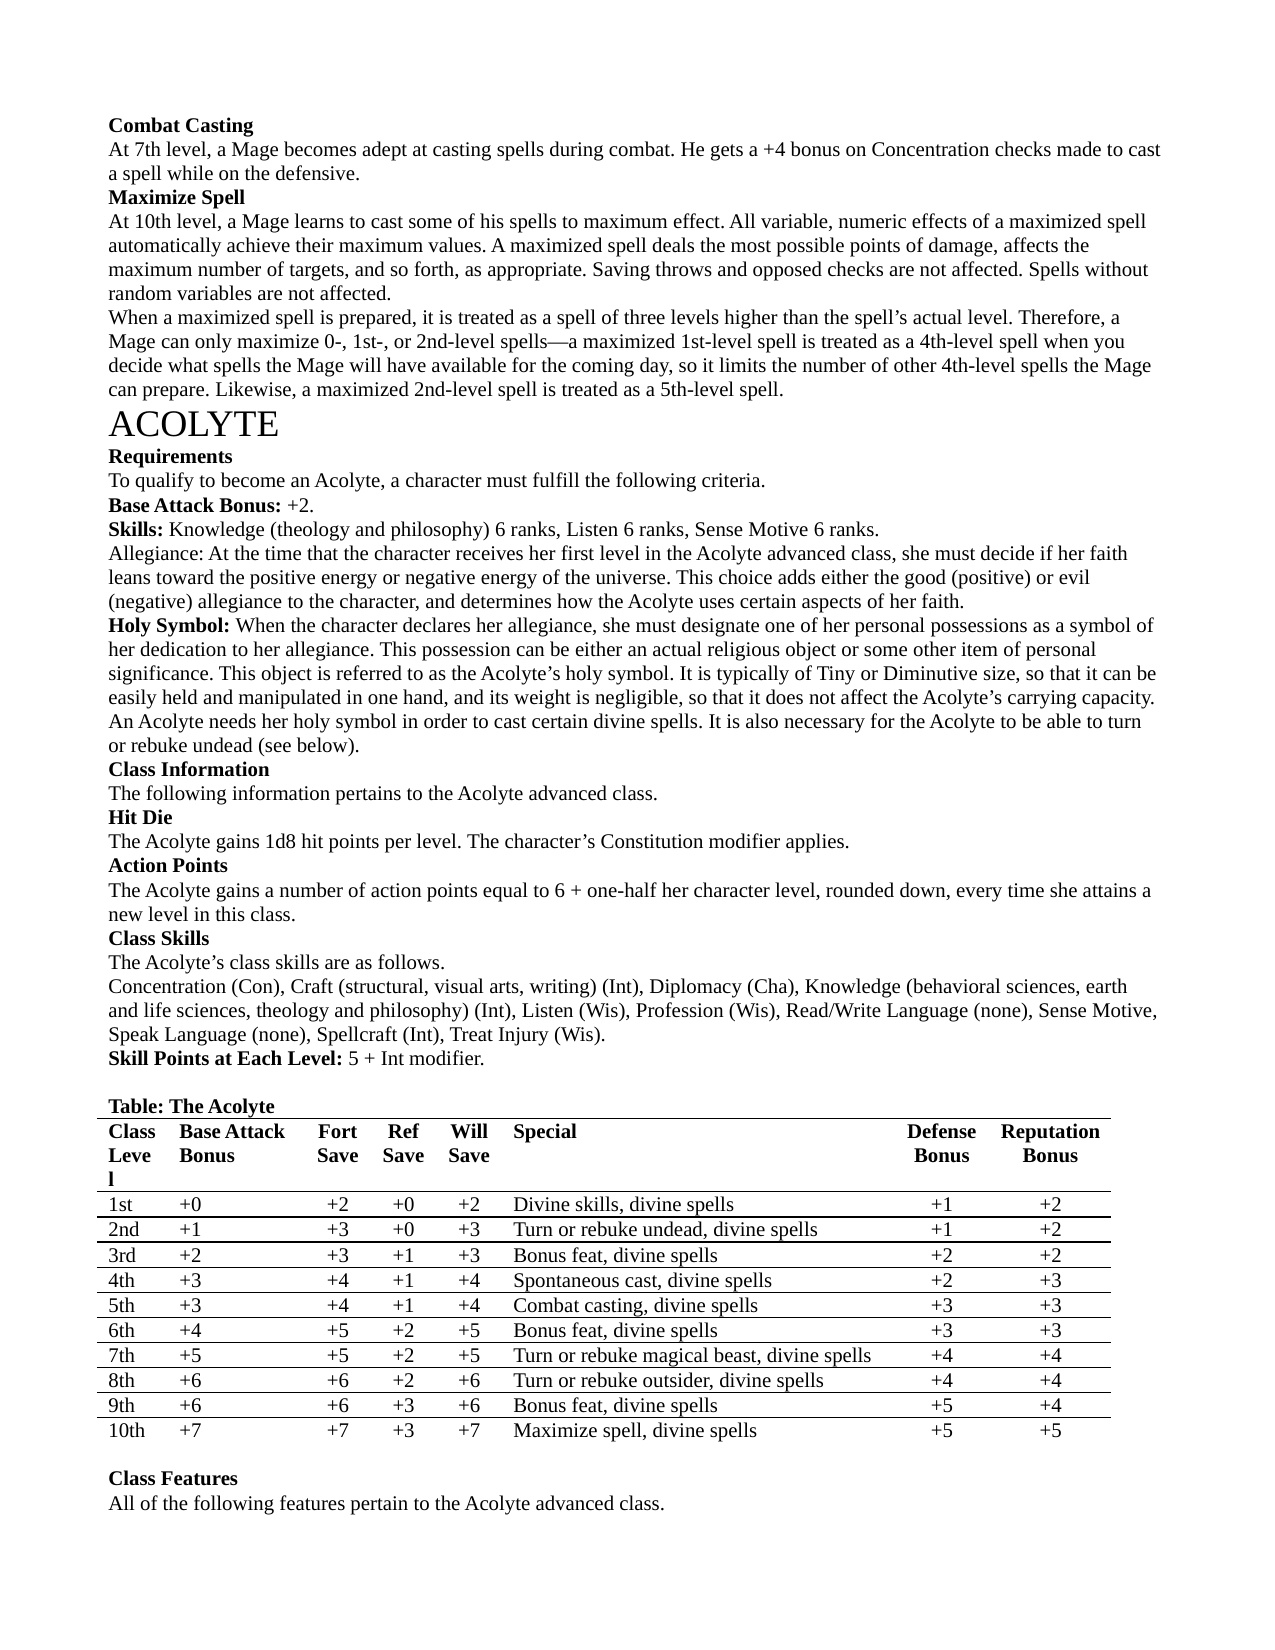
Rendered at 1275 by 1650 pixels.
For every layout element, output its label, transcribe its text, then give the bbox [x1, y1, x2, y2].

table_cell Ref Save [370, 1119, 436, 1191]
subtitle ACOLYTE [108, 401, 1162, 444]
table_cell 5th [97, 1293, 168, 1317]
subtitle Action Points [108, 853, 1162, 877]
table_cell +1 [168, 1218, 305, 1241]
text At 7th level, a Mage becomes adept at casting spells during combat. He gets a +4 bonus on Concentration checks made to cast a spell while on the defensive. [108, 137, 1162, 185]
table_cell +2 [168, 1243, 305, 1267]
table_cell +7 [436, 1418, 502, 1442]
table_cell +4 [894, 1368, 989, 1392]
text Skills: Knowledge (theology and philosophy) 6 ranks, Listen 6 ranks, Sense Motive 6 ranks. [108, 517, 1162, 541]
table_cell +4 [989, 1343, 1111, 1367]
table_cell +3 [305, 1218, 370, 1241]
table_cell +3 [894, 1293, 989, 1317]
table_cell 6th [97, 1318, 168, 1342]
table_cell +5 [436, 1343, 502, 1367]
subtitle Class Features [108, 1466, 1162, 1490]
table_cell Reputation Bonus [989, 1119, 1111, 1191]
table_cell 1st [97, 1192, 168, 1216]
table_cell +5 [305, 1343, 370, 1367]
text The Acolyte’s class skills are as follows. [108, 950, 1162, 974]
table_cell +6 [305, 1393, 370, 1417]
table_cell +6 [168, 1393, 305, 1417]
text To qualify to become an Acolyte, a character must fulfill the following criteria. [108, 468, 1162, 492]
table_cell Will Save [436, 1119, 502, 1191]
table_cell Maximize spell, divine spells [502, 1418, 894, 1442]
table_cell +3 [370, 1393, 436, 1417]
table_cell +2 [370, 1368, 436, 1392]
table_cell Class Level [97, 1119, 168, 1191]
table_cell +2 [989, 1192, 1111, 1216]
table_cell +4 [989, 1393, 1111, 1417]
table_cell Base Attack Bonus [168, 1119, 305, 1191]
table_cell +3 [168, 1293, 305, 1317]
subtitle Class Skills [108, 926, 1162, 950]
table_cell +1 [894, 1218, 989, 1241]
table_cell +6 [168, 1368, 305, 1392]
table_cell +2 [370, 1343, 436, 1367]
subtitle Maximize Spell [108, 185, 1162, 209]
table_cell +5 [305, 1318, 370, 1342]
text When a maximized spell is prepared, it is treated as a spell of three levels higher than the spell’s actual level. Therefore, a Mage can only maximize 0-, 1st-, or 2nd-level spells—a maximized 1st-level spell is treated as a 4th-level spell when you decide what spells the Mage will have available for the coming day, so it limits the number of other 4th-level spells the Mage can prepare. Likewise, a maximized 2nd-level spell is treated as a 5th-level spell. [108, 305, 1162, 401]
table_cell Divine skills, divine spells [502, 1192, 894, 1216]
table_cell Special [502, 1119, 894, 1191]
table_cell +0 [370, 1192, 436, 1216]
table_cell +4 [436, 1293, 502, 1317]
table_cell +3 [370, 1418, 436, 1442]
table_cell Turn or rebuke magical beast, divine spells [502, 1343, 894, 1367]
table_cell 9th [97, 1393, 168, 1417]
text Base Attack Bonus: +2. [108, 492, 1162, 517]
table_cell Bonus feat, divine spells [502, 1393, 894, 1417]
table_cell 2nd [97, 1218, 168, 1241]
subtitle Requirements [108, 444, 1162, 468]
table_cell +5 [989, 1418, 1111, 1442]
text The following information pertains to the Acolyte advanced class. [108, 781, 1162, 805]
table_cell 3rd [97, 1243, 168, 1267]
table_header Table: The Acolyte [97, 1094, 1111, 1118]
table_cell +2 [370, 1318, 436, 1342]
table_cell +6 [436, 1368, 502, 1392]
table_cell 7th [97, 1343, 168, 1367]
table_cell +0 [168, 1192, 305, 1216]
table_cell Turn or rebuke outsider, divine spells [502, 1368, 894, 1392]
table_cell +3 [436, 1218, 502, 1241]
table_cell Defense Bonus [894, 1119, 989, 1191]
subtitle Hit Die [108, 805, 1162, 829]
table_cell +2 [305, 1192, 370, 1216]
table_cell +2 [989, 1218, 1111, 1241]
table_cell +1 [894, 1192, 989, 1216]
table_cell +1 [370, 1243, 436, 1267]
table_cell +4 [436, 1268, 502, 1292]
table_cell +5 [168, 1343, 305, 1367]
table_cell +3 [989, 1318, 1111, 1342]
table_cell Bonus feat, divine spells [502, 1243, 894, 1267]
table_cell Turn or rebuke undead, divine spells [502, 1218, 894, 1241]
table_cell +4 [168, 1318, 305, 1342]
table_cell 8th [97, 1368, 168, 1392]
table_cell Combat casting, divine spells [502, 1293, 894, 1317]
table_cell +2 [436, 1192, 502, 1216]
table_cell 10th [97, 1418, 168, 1442]
table_cell +6 [305, 1368, 370, 1392]
text At 10th level, a Mage learns to cast some of his spells to maximum effect. All variable, numeric effects of a maximized spell automatically achieve their maximum values. A maximized spell deals the most possible points of damage, affects the maximum number of targets, and so forth, as appropriate. Saving throws and opposed checks are not affected. Spells without random variables are not affected. [108, 209, 1162, 305]
table_cell +3 [989, 1293, 1111, 1317]
table_cell +4 [305, 1293, 370, 1317]
table_cell +2 [894, 1268, 989, 1292]
text Holy Symbol: When the character declares her allegiance, she must designate one of her personal possessions as a symbol of her dedication to her allegiance. This possession can be either an actual religious object or some other item of personal significance. This object is referred to as the Acolyte’s holy symbol. It is typically of Tiny or Diminutive size, so that it can be easily held and manipulated in one hand, and its weight is negligible, so that it does not affect the Acolyte’s carrying capacity. [108, 613, 1162, 709]
text Allegiance: At the time that the character receives her first level in the Acolyte advanced class, she must decide if her faith leans toward the positive energy or negative energy of the universe. This choice adds either the good (positive) or evil (negative) allegiance to the character, and determines how the Acolyte uses certain aspects of her faith. [108, 541, 1162, 613]
table_cell Spontaneous cast, divine spells [502, 1268, 894, 1292]
table_cell Bonus feat, divine spells [502, 1318, 894, 1342]
table_cell +3 [894, 1318, 989, 1342]
table_cell +3 [989, 1268, 1111, 1292]
table_cell +0 [370, 1218, 436, 1241]
table_cell +4 [989, 1368, 1111, 1392]
table_cell +1 [370, 1293, 436, 1317]
table_cell +2 [989, 1243, 1111, 1267]
text All of the following features pertain to the Acolyte advanced class. [108, 1490, 1162, 1514]
table_cell +5 [894, 1393, 989, 1417]
table_cell +7 [168, 1418, 305, 1442]
table_cell +4 [305, 1268, 370, 1292]
table_cell +3 [305, 1243, 370, 1267]
subtitle Class Information [108, 757, 1162, 781]
text An Acolyte needs her holy symbol in order to cast certain divine spells. It is also necessary for the Acolyte to be able to turn or rebuke undead (see below). [108, 709, 1162, 757]
text The Acolyte gains 1d8 hit points per level. The character’s Constitution modifier applies. [108, 829, 1162, 853]
text Concentration (Con), Craft (structural, visual arts, writing) (Int), Diplomacy (Cha), Knowledge (behavioral sciences, earth and life sciences, theology and philosophy) (Int), Listen (Wis), Profession (Wis), Read/Write Language (none), Sense Motive, Speak Language (none), Spellcraft (Int), Treat Injury (Wis). [108, 974, 1162, 1046]
subtitle Combat Casting [108, 112, 1162, 137]
table_cell +6 [436, 1393, 502, 1417]
table_cell +2 [894, 1243, 989, 1267]
table_cell Fort Save [305, 1119, 370, 1191]
table_cell +5 [436, 1318, 502, 1342]
text The Acolyte gains a number of action points equal to 6 + one-half her character level, rounded down, every time she attains a new level in this class. [108, 877, 1162, 926]
table_cell +3 [436, 1243, 502, 1267]
table_cell +3 [168, 1268, 305, 1292]
table_cell +5 [894, 1418, 989, 1442]
table_cell +4 [894, 1343, 989, 1367]
table_cell 4th [97, 1268, 168, 1292]
table_cell +1 [370, 1268, 436, 1292]
text Skill Points at Each Level: 5 + Int modifier. [108, 1046, 1162, 1070]
table_cell +7 [305, 1418, 370, 1442]
